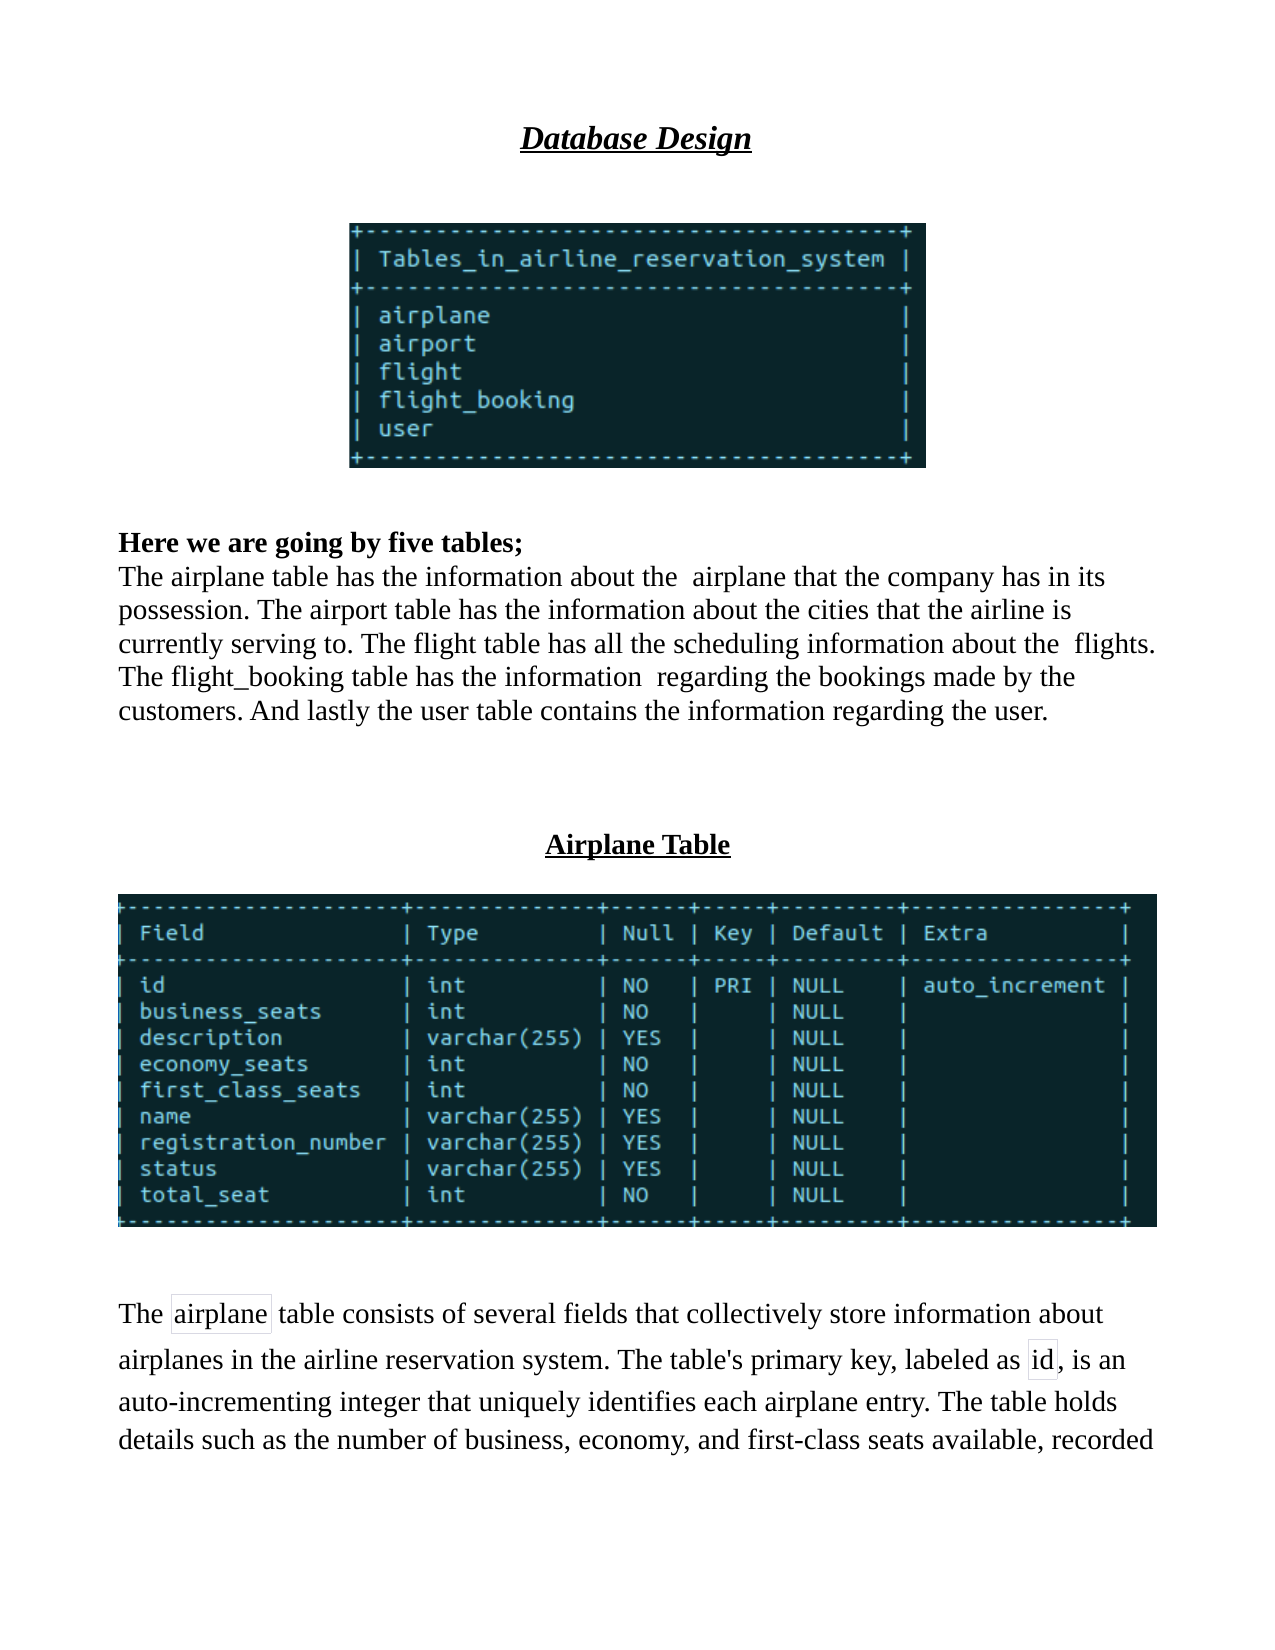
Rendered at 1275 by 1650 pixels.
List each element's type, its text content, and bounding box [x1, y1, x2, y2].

subtitle Database Design [118, 118, 1157, 156]
text Here we are going by five tables; [118, 525, 1157, 559]
text Airplane Table [118, 827, 1157, 861]
picture [349, 223, 926, 468]
picture [118, 894, 1157, 1227]
text The airplane table has the information about the airplane that the company has in its possession. The airport table has the information about the cities that the airline is currently serving to. The flight table has all the scheduling information about the flights. The flight_booking table has the information regarding the bookings made by the customers. And lastly the user table contains the information regarding the user. [118, 559, 1157, 727]
text The airplane table consists of several fields that collectively store information about airplanes in the airline reservation system. The table's primary key, labeled as id, is an auto-incrementing integer that uniquely identifies each airplane entry. The table holds details such as the number of business, economy, and first-class seats available, recorded [118, 1294, 1157, 1456]
